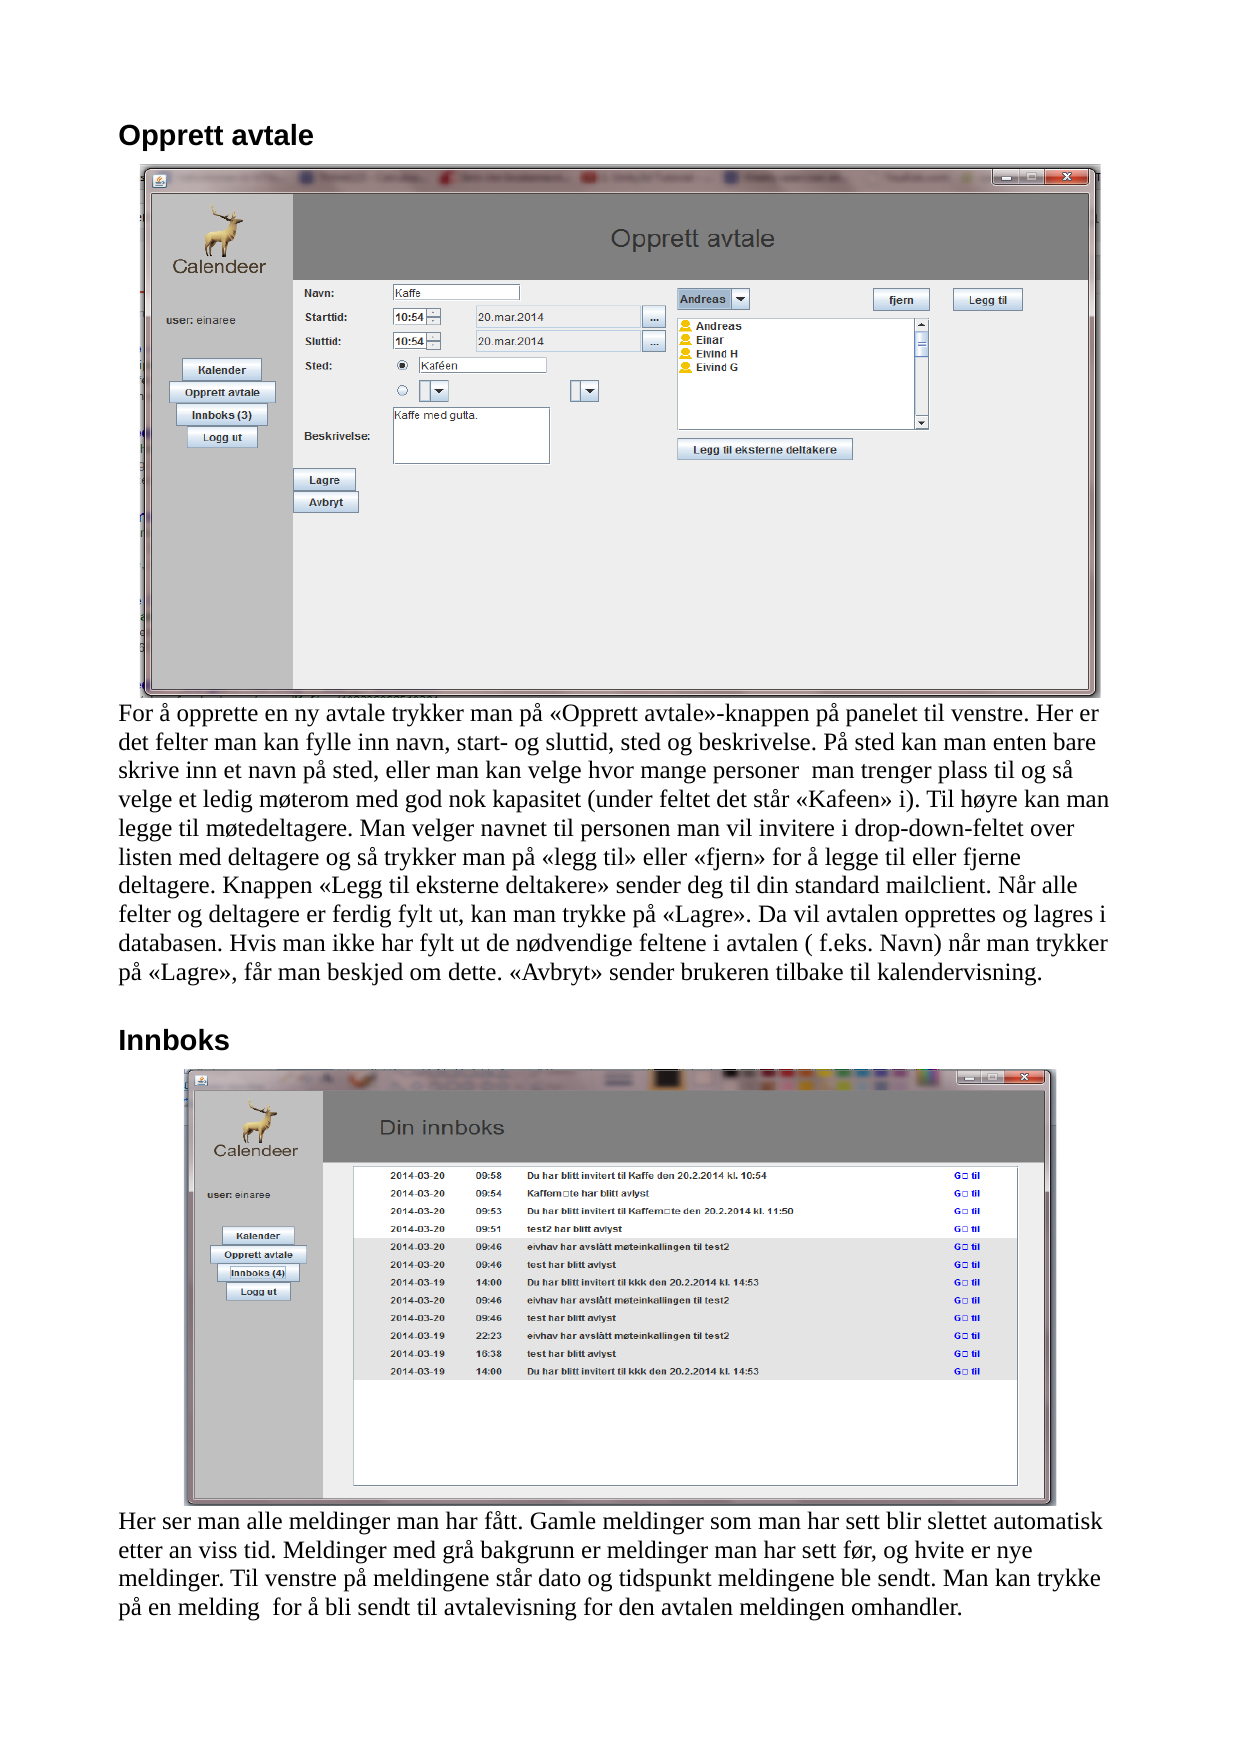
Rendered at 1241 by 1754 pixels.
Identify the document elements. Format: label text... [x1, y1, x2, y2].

picture [139, 164, 1101, 698]
text For å opprette en ny avtale trykker man på «Opprett avtale»-knappen på panelet til venstre. Her er det felter man kan fylle inn navn, start- og sluttid, sted og beskrivelse. På sted kan man enten bare skrive inn et navn på sted, eller man kan velge hvor mange personer man trenger plass til og så velge et ledig møterom med god nok kapasitet (under feltet det står «Kafeen» i). Til høyre kan man legge til møtedeltagere. Man velger navnet til personen man vil invitere i drop-down-feltet over listen med deltagere og så trykker man på «legg til» eller «fjern» for å legge til eller fjerne deltagere. Knappen «Legg til eksterne deltakere» sender deg til din standard mailclient. Når alle felter og deltagere er ferdig fylt ut, kan man trykke på «Lagre». Da vil avtalen opprettes og lagres i databasen. Hvis man ikke har fylt ut de nødvendige feltene i avtalen ( f.eks. Navn) når man trykker på «Lagre», får man beskjed om dette. «Avbryt» sender brukeren tilbake til kalendervisning. [118, 164, 1122, 986]
text Her ser man alle meldinger man har fått. Gamle meldinger som man har sett blir slettet automatisk etter an viss tid. Meldinger med grå bakgrunn er meldinger man har sett før, og hvite er nye meldinger. Til venstre på meldingene står dato og tidspunkt meldingene ble sendt. Man kan trykke på en melding for å bli sendt til avtalevisning for den avtalen meldingen omhandler. [118, 1069, 1122, 1621]
subtitle Opprett avtale [118, 118, 1122, 152]
picture [183, 1069, 1057, 1506]
subtitle Innboks [118, 1023, 1122, 1057]
